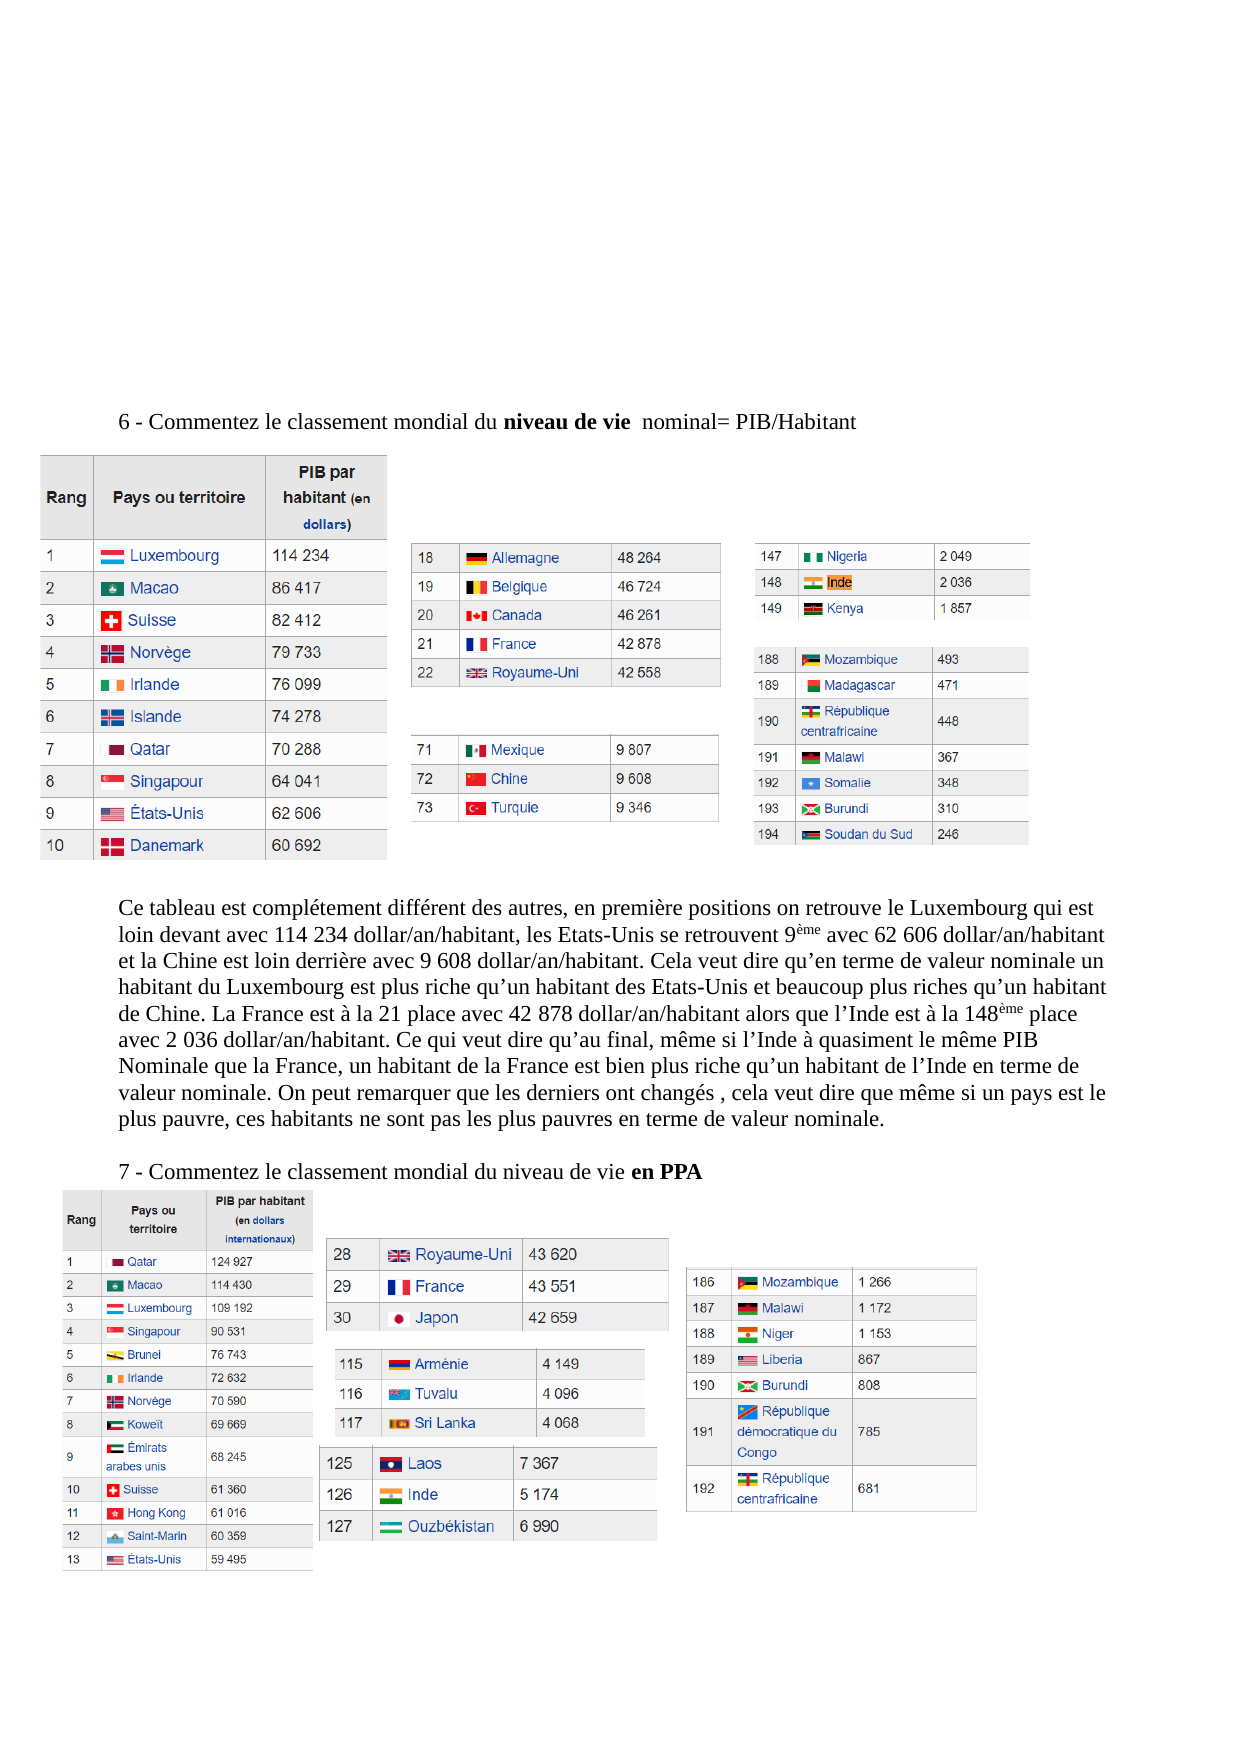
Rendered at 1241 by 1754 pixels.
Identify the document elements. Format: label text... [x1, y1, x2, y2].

text 6 - Commentez le classement mondial du niveau de vie nominal= PIB/Habitant [118, 408, 1122, 434]
text Ce tableau est complétement différent des autres, en première positions on retrouve le Luxembourg qui est loin devant avec 114 234 dollar/an/habitant, les Etats-Unis se retrouvent 9ème avec 62 606 dollar/an/habitant et la Chine est loin derrière avec 9 608 dollar/an/habitant. Cela veut dire qu’en terme de valeur nominale un habitant du Luxembourg est plus riche qu’un habitant des Etats-Unis et beaucoup plus riches qu’un habitant de Chine. La France est à la 21 place avec 42 878 dollar/an/habitant alors que l’Inde est à la 148ème place avec 2 036 dollar/an/habitant. Ce qui veut dire qu’au final, même si l’Inde à quasiment le même PIB Nominale que la France, un habitant de la France est bien plus riche qu’un habitant de l’Inde en terme de valeur nominale. On peut remarquer que les derniers ont changés , cela veut dire que même si un pays est le plus pauvre, ces habitants ne sont pas les plus pauvres en terme de valeur nominale. [118, 894, 1122, 1132]
text 7 - Commentez le classement mondial du niveau de vie en PPA [118, 1158, 1122, 1184]
